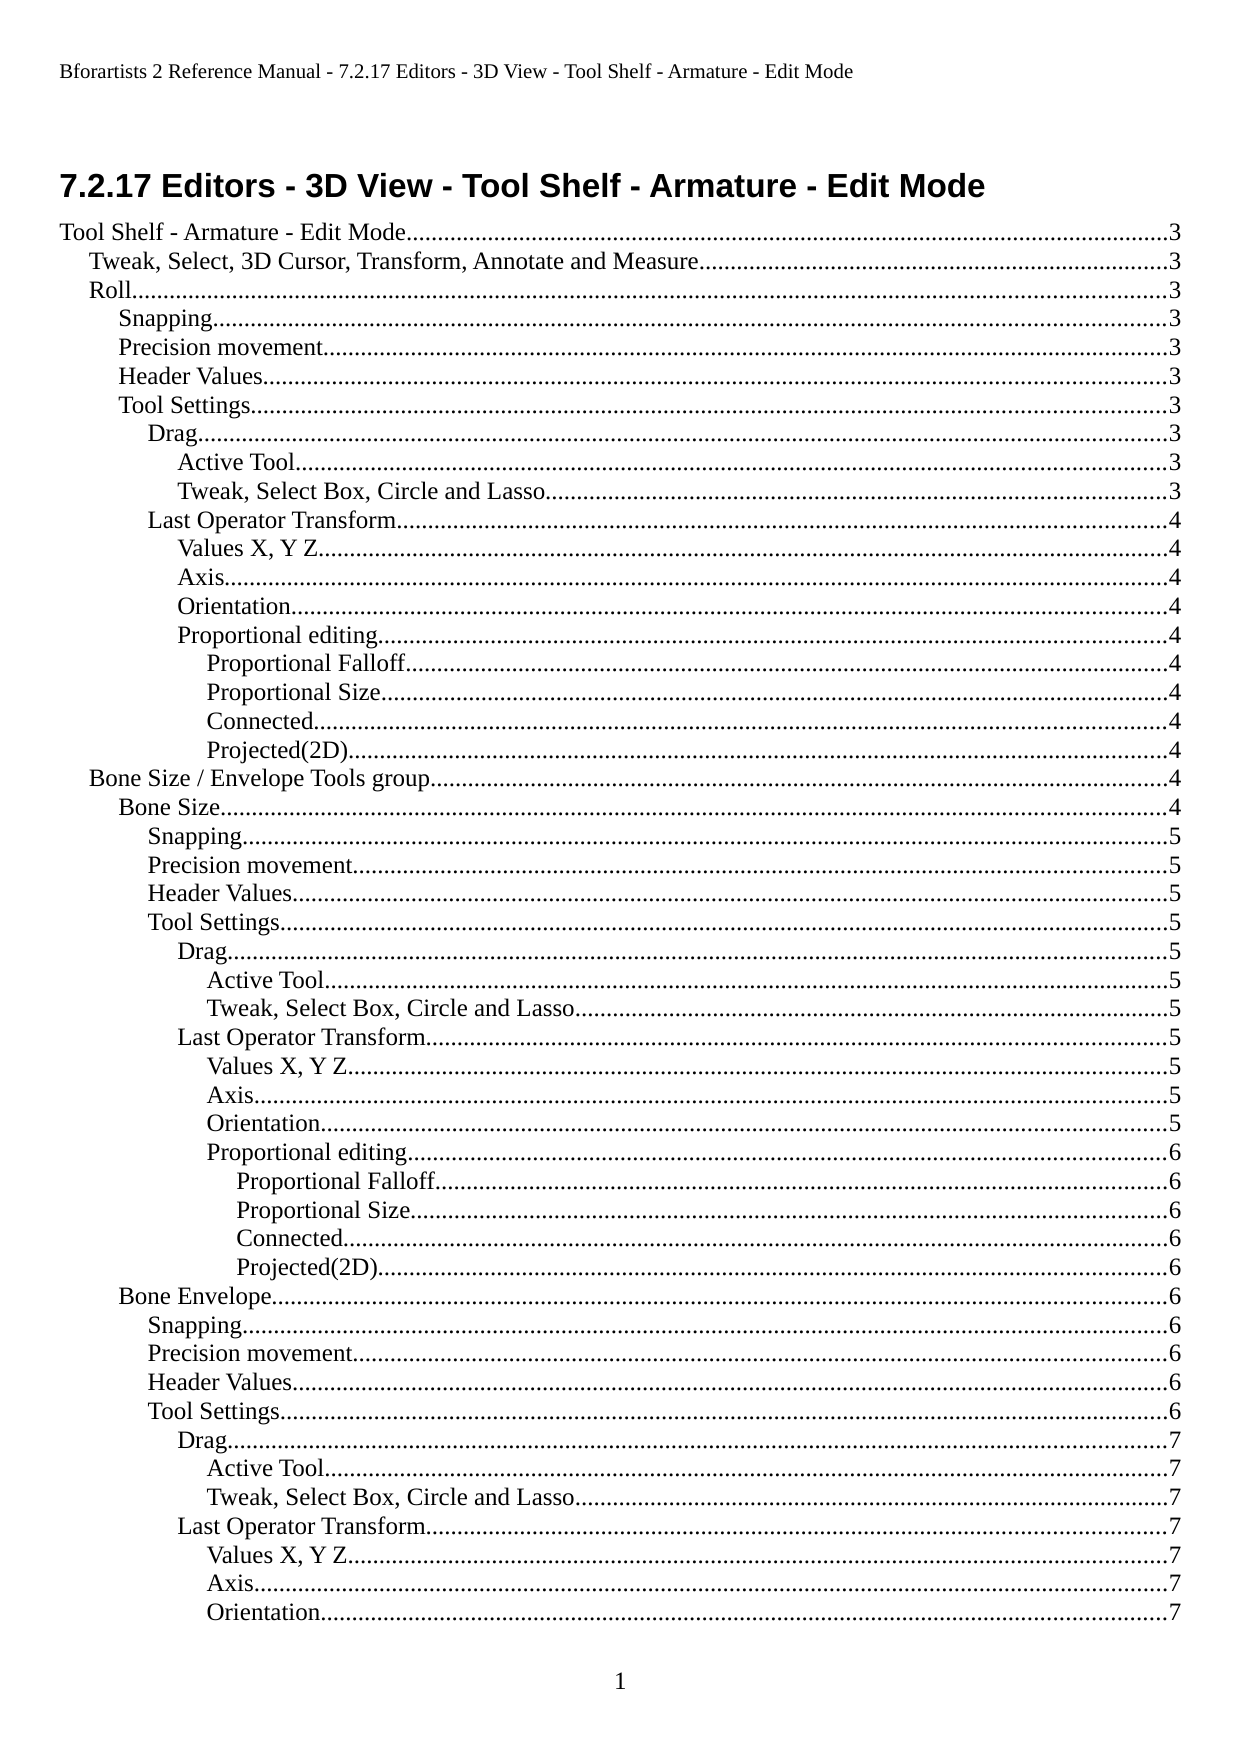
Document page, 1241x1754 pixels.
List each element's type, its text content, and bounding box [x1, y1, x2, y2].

text Values X, Y Z 5 [206, 1051, 1181, 1080]
text Last Operator Transform 7 [177, 1511, 1181, 1540]
text Tweak, Select Box, Circle and Lasso 7 [206, 1482, 1181, 1511]
text Axis 4 [177, 562, 1181, 591]
text Values X, Y Z 7 [206, 1540, 1181, 1568]
text Orientation 7 [206, 1597, 1181, 1626]
text Precision movement 3 [118, 332, 1181, 361]
text Snapping 3 [118, 303, 1181, 332]
text Drag 7 [177, 1425, 1181, 1453]
text Tool Settings 6 [147, 1396, 1181, 1425]
text Precision movement 6 [147, 1338, 1181, 1367]
text Orientation 4 [177, 591, 1181, 620]
text Drag 3 [147, 418, 1181, 447]
text Drag 5 [177, 936, 1181, 965]
text Header Values 5 [147, 878, 1181, 907]
text Proportional Size 6 [236, 1195, 1181, 1223]
text Values X, Y Z 4 [177, 533, 1181, 562]
text Tweak, Select Box, Circle and Lasso 3 [177, 476, 1181, 505]
text Tool Settings 5 [147, 907, 1181, 936]
text Snapping 6 [147, 1310, 1181, 1338]
text Projected(2D) 6 [236, 1252, 1181, 1281]
text Roll 3 [88, 275, 1181, 303]
text Active Tool 3 [177, 447, 1181, 476]
text Bone Size / Envelope Tools group 4 [88, 763, 1181, 792]
text Active Tool 7 [206, 1453, 1181, 1482]
text Header Values 6 [147, 1367, 1181, 1396]
text Bone Size 4 [118, 792, 1181, 821]
text Orientation 5 [206, 1108, 1181, 1137]
text Last Operator Transform 5 [177, 1022, 1181, 1051]
text Projected(2D) 4 [206, 735, 1181, 763]
text Proportional editing 4 [177, 620, 1181, 648]
text Bone Envelope 6 [118, 1281, 1181, 1310]
text Tool Settings 3 [118, 390, 1181, 418]
text Axis 7 [206, 1568, 1181, 1597]
text Tweak, Select Box, Circle and Lasso 5 [206, 993, 1181, 1022]
text Tool Shelf - Armature - Edit Mode 3 [59, 217, 1181, 246]
text Active Tool 5 [206, 965, 1181, 993]
text Connected 4 [206, 706, 1181, 735]
text Precision movement 5 [147, 850, 1181, 878]
text Header Values 3 [118, 361, 1181, 390]
text Proportional Falloff 6 [236, 1166, 1181, 1195]
text Last Operator Transform 4 [147, 505, 1181, 533]
text Connected 6 [236, 1223, 1181, 1252]
text Tweak, Select, 3D Cursor, Transform, Annotate and Measure 3 [88, 246, 1181, 275]
text Proportional Falloff 4 [206, 648, 1181, 677]
text Proportional Size 4 [206, 677, 1181, 706]
text Snapping 5 [147, 821, 1181, 850]
subtitle 7.2.17 Editors - 3D View - Tool Shelf - Armature - Edit Mode [59, 166, 1181, 205]
text Proportional editing 6 [206, 1137, 1181, 1166]
text Axis 5 [206, 1080, 1181, 1108]
